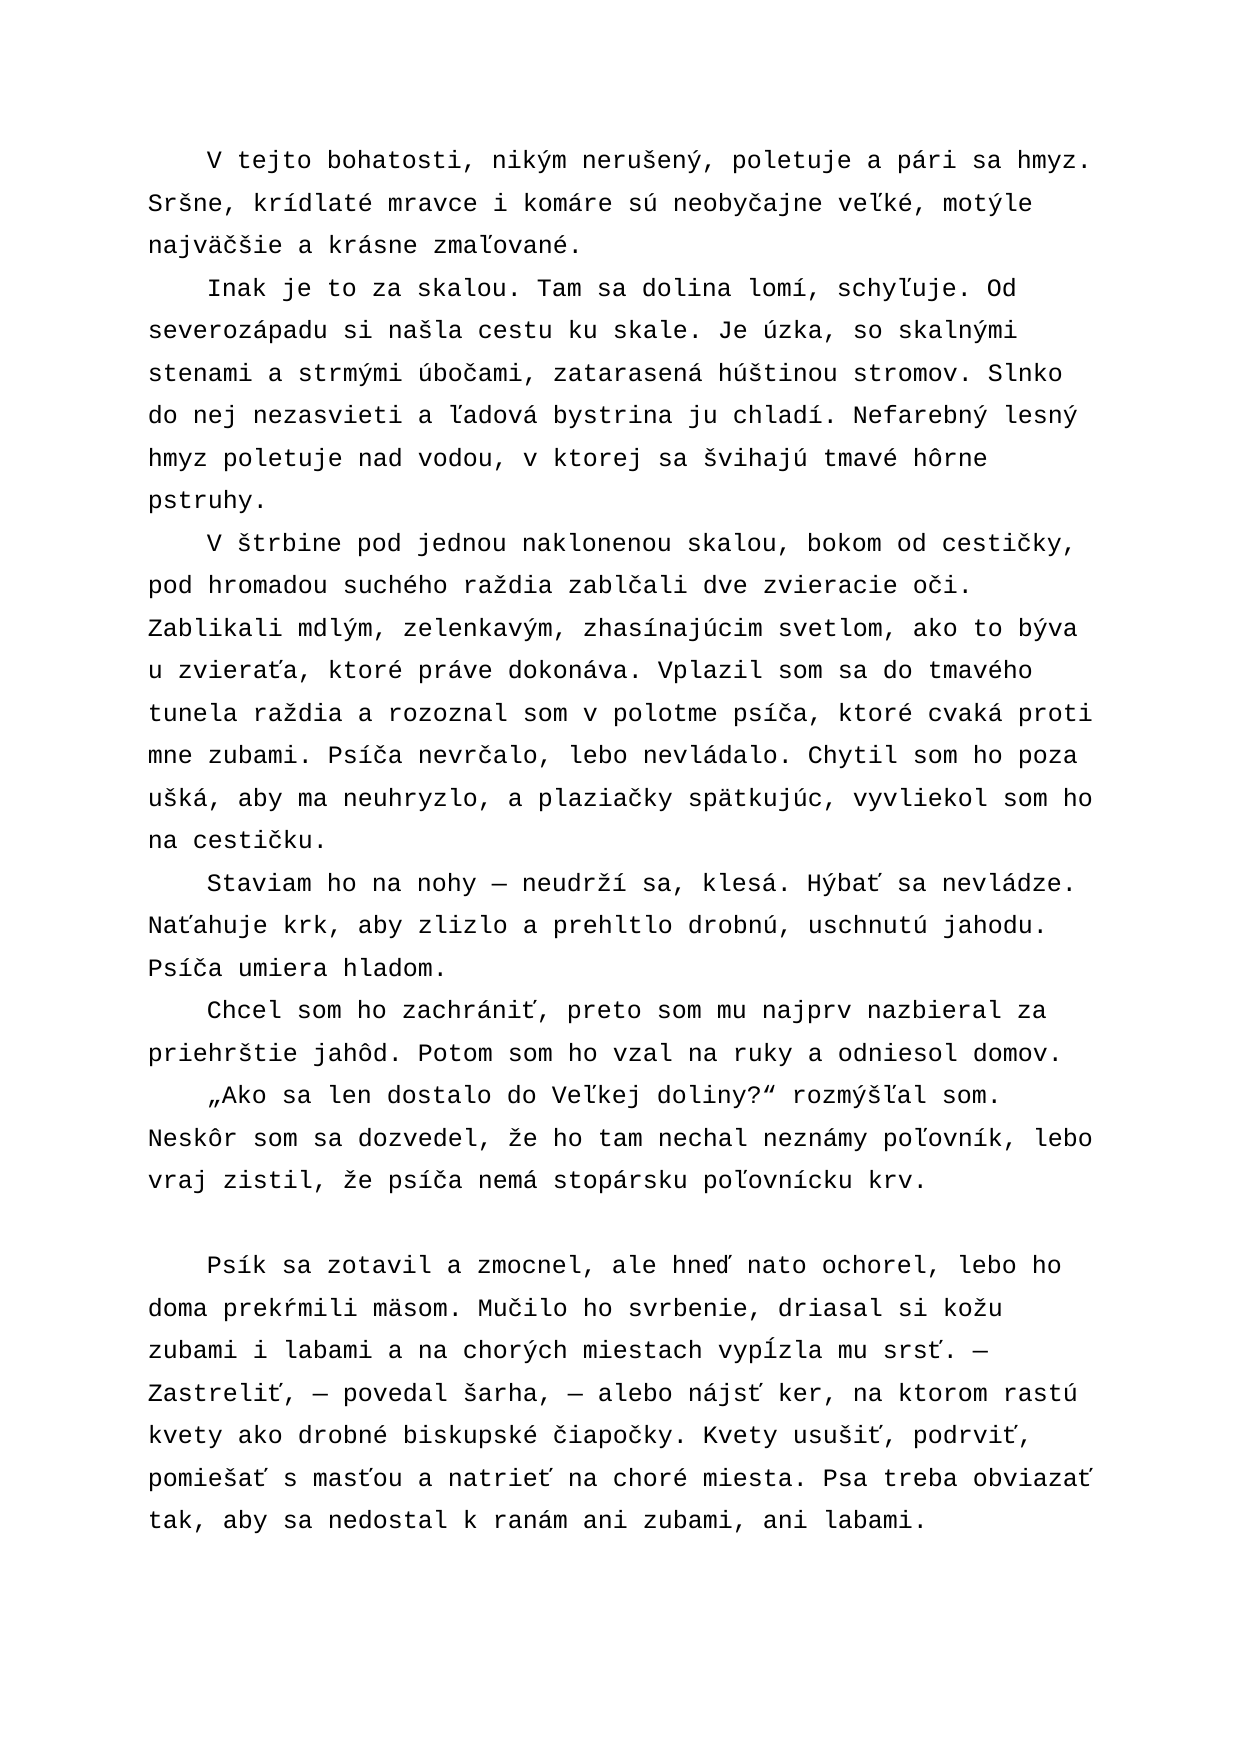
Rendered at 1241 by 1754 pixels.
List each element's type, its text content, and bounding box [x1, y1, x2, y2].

text Inak je to za skalou. Tam sa dolina lomí, schyľuje. Od severozápadu si našla cestu ku skale. Je úzka, so skalnými stenami a strmými úbočami, zatarasená húštinou stromov. Slnko do nej nezasvieti a ľadová bystrina ju chladí. Nefarebný lesný hmyz poletuje nad vodou, v ktorej sa švihajú tmavé hôrne pstruhy. [148, 275, 1093, 516]
text Chcel som ho zachrániť, preto som mu najprv nazbieral za priehrštie jahôd. Potom som ho vzal na ruky a odniesol domov. [148, 998, 1093, 1068]
text „Ako sa len dostalo do Veľkej doliny?“ rozmýšľal som. Neskôr som sa dozvedel, že ho tam nechal neznámy poľovník, lebo vraj zistil, že psíča nemá stopársku poľovnícku krv. [148, 1083, 1093, 1196]
text Staviam ho na nohy — neudrží sa, klesá. Hýbať sa nevládze. Naťahuje krk, aby zlizlo a prehltlo drobnú, uschnutú jahodu. Psíča umiera hladom. [148, 870, 1093, 983]
text V tejto bohatosti, nikým nerušený, poletuje a pári sa hmyz. Sršne, krídlaté mravce i komáre sú neobyčajne veľké, motýle najväčšie a krásne zmaľované. [148, 148, 1093, 261]
text V štrbine pod jednou naklonenou skalou, bokom od cestičky, pod hromadou suchého raždia zablčali dve zvieracie oči. Zablikali mdlým, zelenkavým, zhasínajúcim svetlom, ako to býva u zvieraťa, ktoré práve dokonáva. Vplazil som sa do tmavého tunela raždia a rozoznal som v polotme psíča, ktoré cvaká proti mne zubami. Psíča nevrčalo, lebo nevládalo. Chytil som ho poza ušká, aby ma neuhryzlo, a plaziačky spätkujúc, vyvliekol som ho na cestičku. [148, 530, 1093, 856]
text Psík sa zotavil a zmocnel, ale hneď nato ochorel, lebo ho doma prekŕmili mäsom. Mučilo ho svrbenie, driasal si kožu zubami i labami a na chorých miestach vypĺzla mu srsť. — Zastreliť, — povedal šarha, — alebo nájsť ker, na ktorom rastú kvety ako drobné biskupské čiapočky. Kvety usušiť, podrviť, pomiešať s masťou a natrieť na choré miesta. Psa treba obviazať tak, aby sa nedostal k ranám ani zubami, ani labami. [148, 1253, 1093, 1536]
